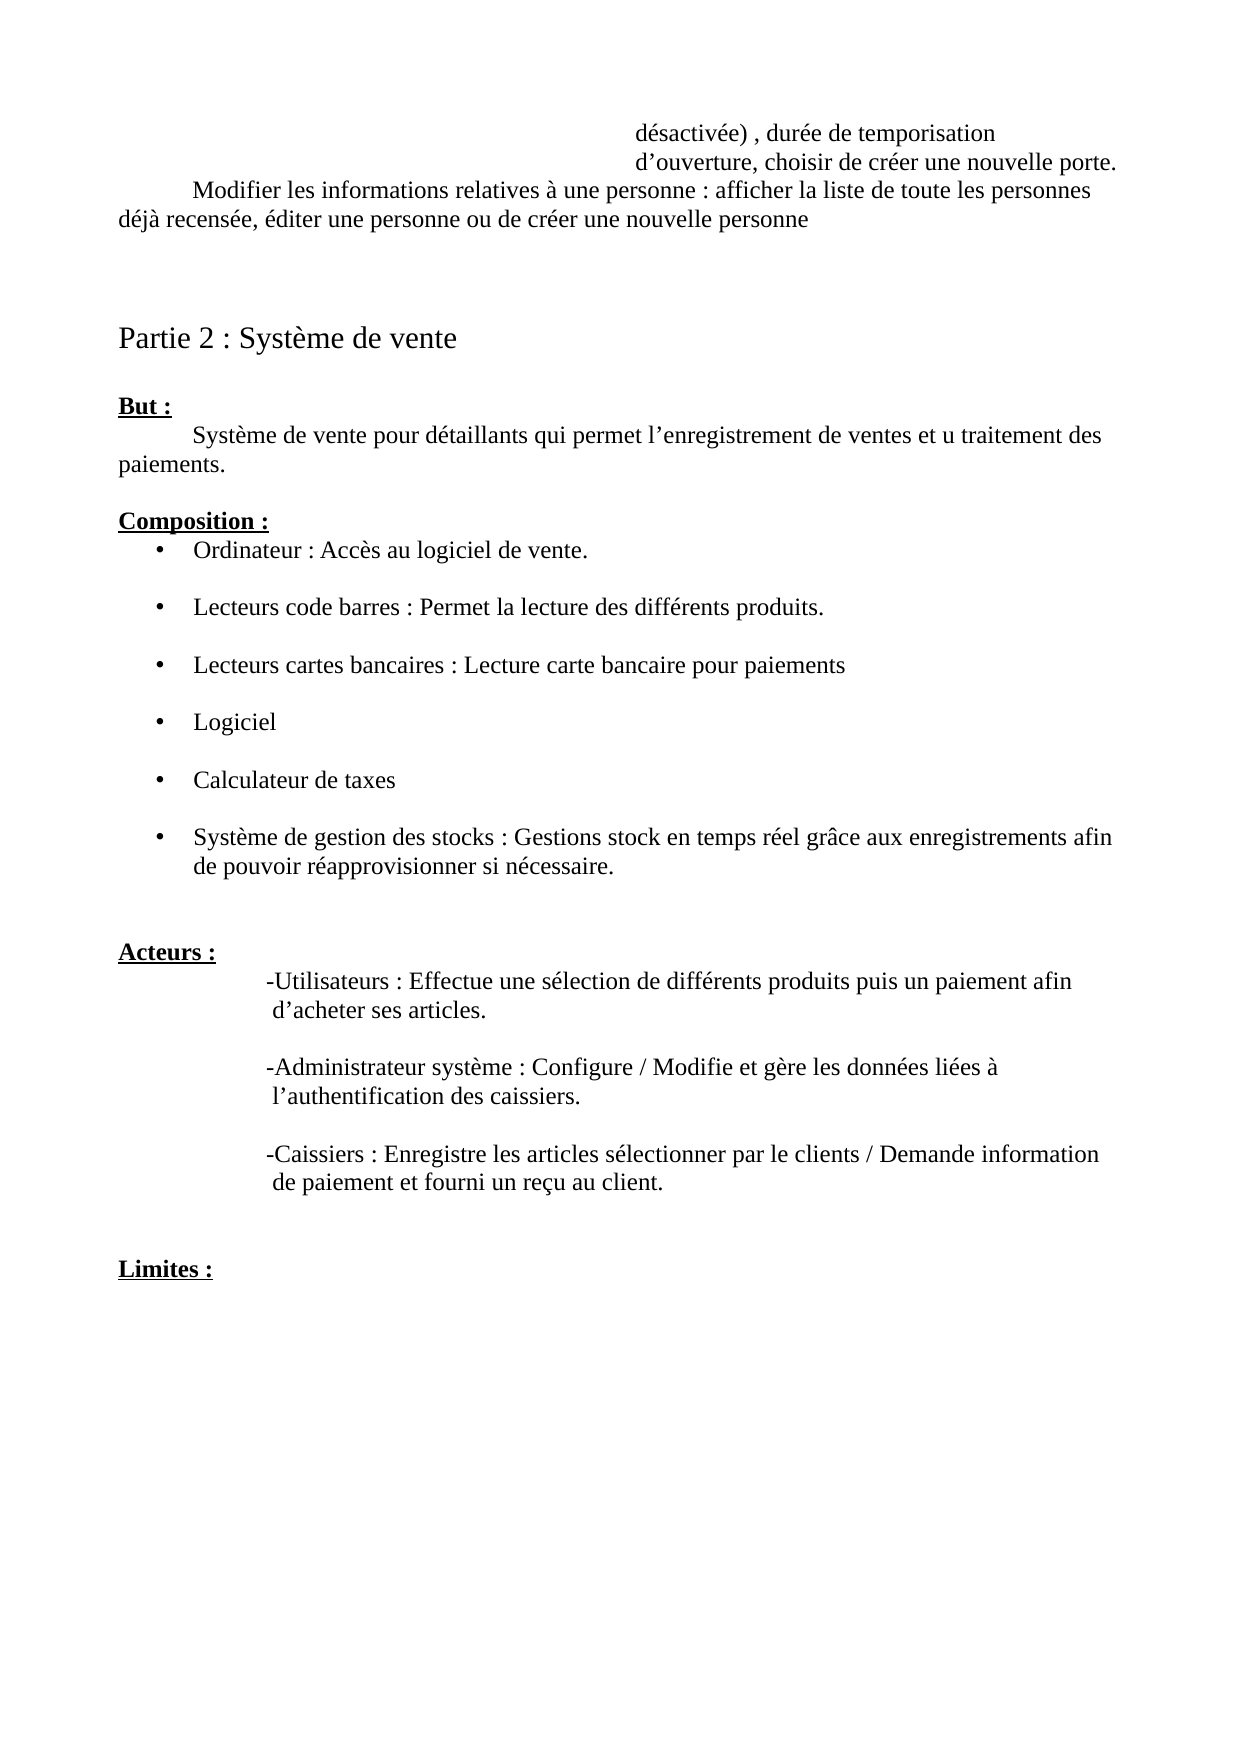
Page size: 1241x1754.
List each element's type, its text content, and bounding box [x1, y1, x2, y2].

text Modifier les informations relatives à une personne : afficher la liste de toute les personnes déjà recensée, éditer une personne ou de créer une nouvelle personne [118, 176, 1122, 233]
text -Caissiers : Enregistre les articles sélectionner par le clients / Demande information de paiement et fourni un reçu au client. [118, 1139, 1122, 1196]
list Ordinateur : Accès au logiciel de vente. [156, 535, 1122, 564]
list Lecteurs code barres : Permet la lecture des différents produits. [156, 592, 1122, 621]
list Lecteurs cartes bancaires : Lecture carte bancaire pour paiements [156, 650, 1122, 679]
text Partie 2 : Système de vente [118, 319, 1122, 355]
text Composition : [118, 506, 1122, 535]
text Limites : [118, 1254, 1122, 1282]
text Acteurs : [118, 937, 1122, 966]
text But : [118, 391, 1122, 420]
list Calculateur de taxes [156, 765, 1122, 794]
list Logiciel [156, 707, 1122, 736]
text -Administrateur système : Configure / Modifie et gère les données liées à l’authentification des caissiers. [118, 1052, 1122, 1110]
text Système de vente pour détaillants qui permet l’enregistrement de ventes et u traitement des paiements. [118, 420, 1122, 477]
text -Utilisateurs : Effectue une sélection de différents produits puis un paiement afin d’acheter ses articles. [118, 966, 1122, 1024]
text désactivée) , durée de temporisation d’ouverture, choisir de créer une nouvelle porte. [118, 118, 1122, 176]
list Système de gestion des stocks : Gestions stock en temps réel grâce aux enregistrements afin de pouvoir réapprovisionner si nécessaire. [156, 822, 1122, 880]
